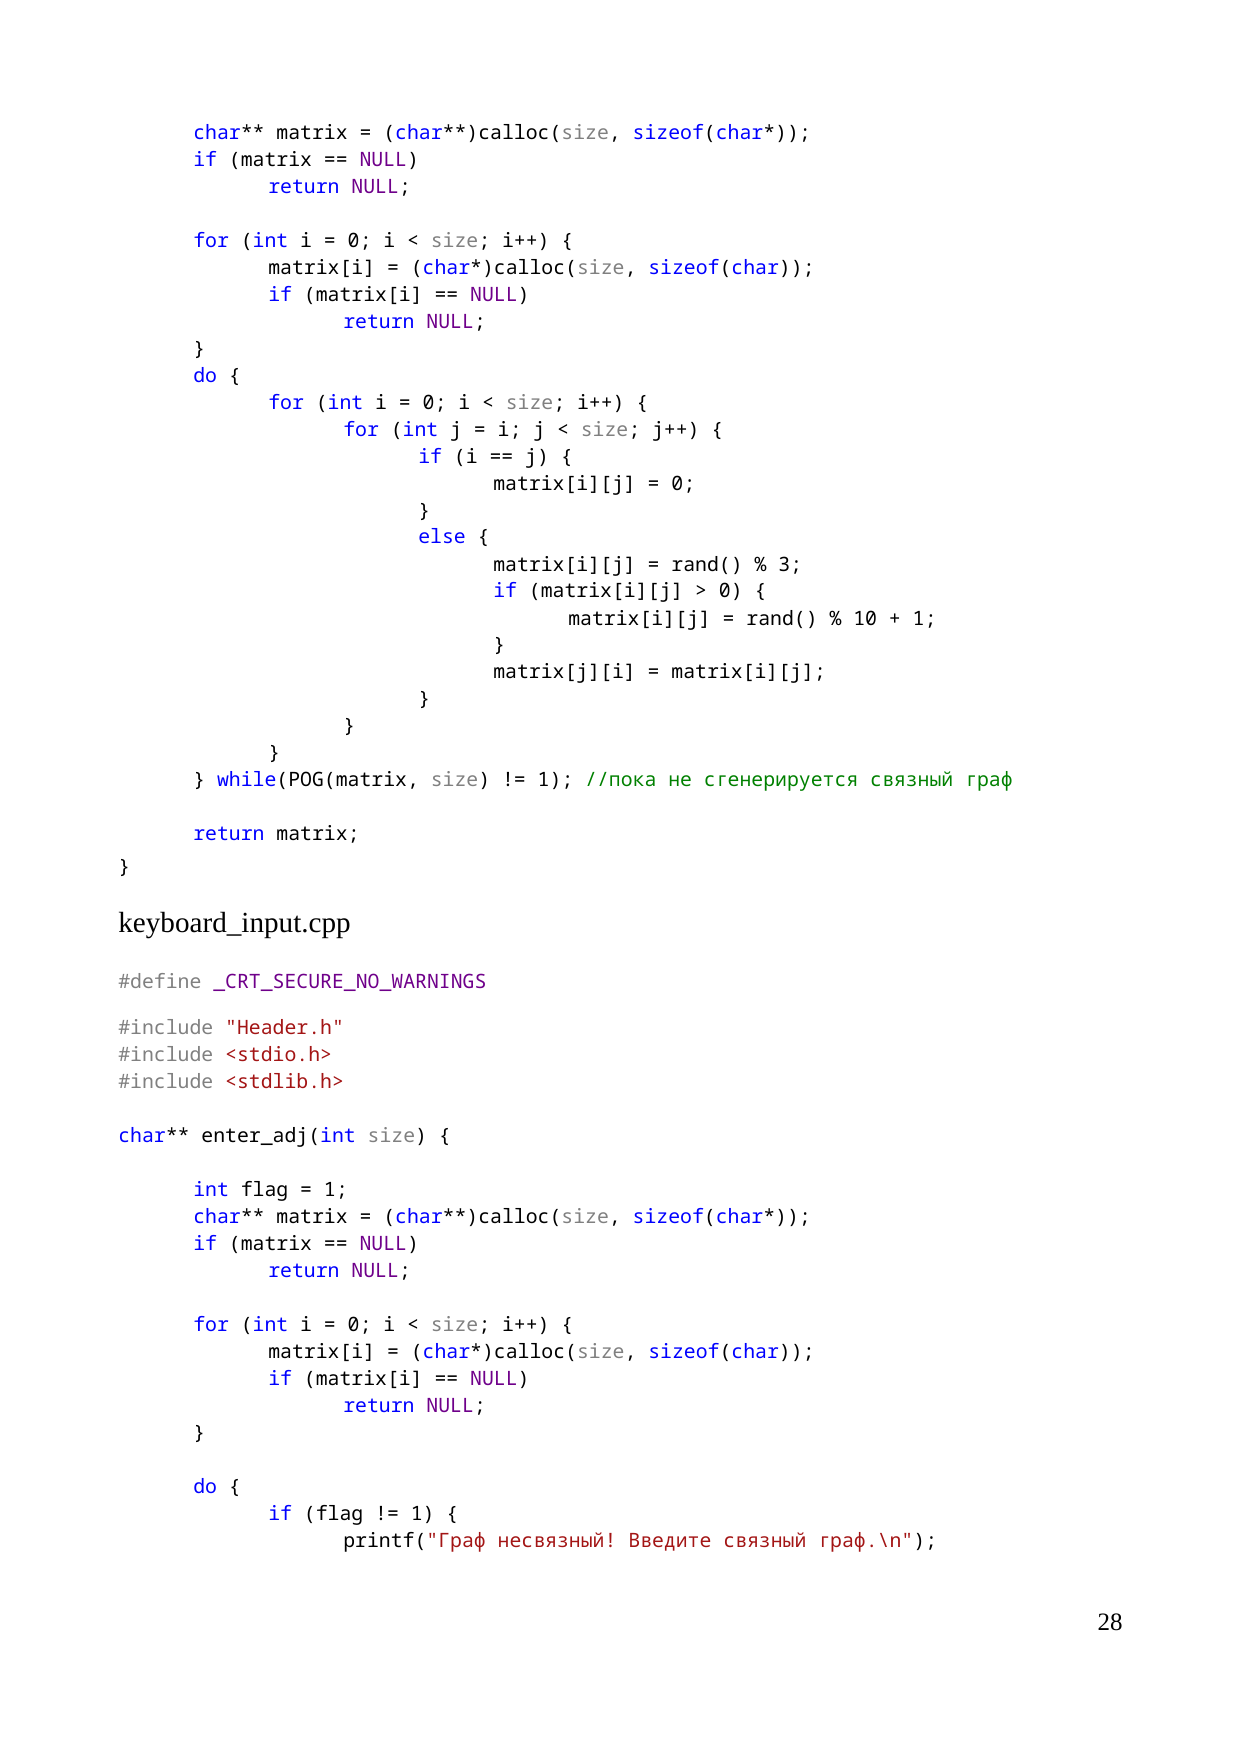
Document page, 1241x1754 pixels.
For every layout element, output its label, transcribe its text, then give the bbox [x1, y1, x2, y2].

text } [118, 712, 1122, 739]
text matrix[j][i] = matrix[i][j]; [118, 658, 1122, 685]
text } [118, 631, 1122, 658]
text return NULL; [118, 307, 1122, 334]
text } [118, 852, 1122, 879]
text matrix[i][j] = rand() % 10 + 1; [118, 604, 1122, 631]
text #include "Header.h" [118, 1013, 1122, 1040]
text #define _CRT_SECURE_NO_WARNINGS [118, 967, 1122, 994]
text if (matrix == NULL) [118, 1229, 1122, 1256]
text matrix[i][j] = 0; [118, 469, 1122, 496]
text return NULL; [118, 1256, 1122, 1283]
text matrix[i][j] = rand() % 3; [118, 550, 1122, 577]
text } [118, 739, 1122, 766]
text if (i == j) { [118, 442, 1122, 469]
text keyboard_input.cpp [118, 905, 1122, 938]
text return NULL; [118, 1391, 1122, 1418]
text do { [118, 1472, 1122, 1499]
text return matrix; [118, 819, 1122, 847]
text for (int i = 0; i < size; i++) { [118, 1310, 1122, 1337]
text #include <stdlib.h> [118, 1067, 1122, 1094]
text if (matrix[i] == NULL) [118, 280, 1122, 307]
text char** matrix = (char**)calloc(size, sizeof(char*)); [118, 118, 1122, 145]
text char** enter_adj(int size) { [118, 1121, 1122, 1148]
text do { [118, 361, 1122, 388]
text else { [118, 523, 1122, 550]
text int flag = 1; [118, 1175, 1122, 1202]
text } [118, 496, 1122, 523]
text matrix[i] = (char*)calloc(size, sizeof(char)); [118, 253, 1122, 280]
text matrix[i] = (char*)calloc(size, sizeof(char)); [118, 1337, 1122, 1364]
text } [118, 334, 1122, 361]
text if (matrix[i] == NULL) [118, 1364, 1122, 1391]
text #include <stdio.h> [118, 1040, 1122, 1067]
text return NULL; [118, 172, 1122, 199]
text if (flag != 1) { [118, 1499, 1122, 1526]
text } while(POG(matrix, size) != 1); //пока не сгенерируется связный граф [118, 766, 1122, 793]
text printf("Граф несвязный! Введите связный граф.\n"); [118, 1526, 1122, 1553]
text for (int j = i; j < size; j++) { [118, 415, 1122, 442]
text if (matrix[i][j] > 0) { [118, 577, 1122, 604]
text } [118, 685, 1122, 712]
text for (int i = 0; i < size; i++) { [118, 226, 1122, 253]
text char** matrix = (char**)calloc(size, sizeof(char*)); [118, 1202, 1122, 1229]
text for (int i = 0; i < size; i++) { [118, 388, 1122, 415]
text if (matrix == NULL) [118, 145, 1122, 172]
text } [118, 1418, 1122, 1445]
